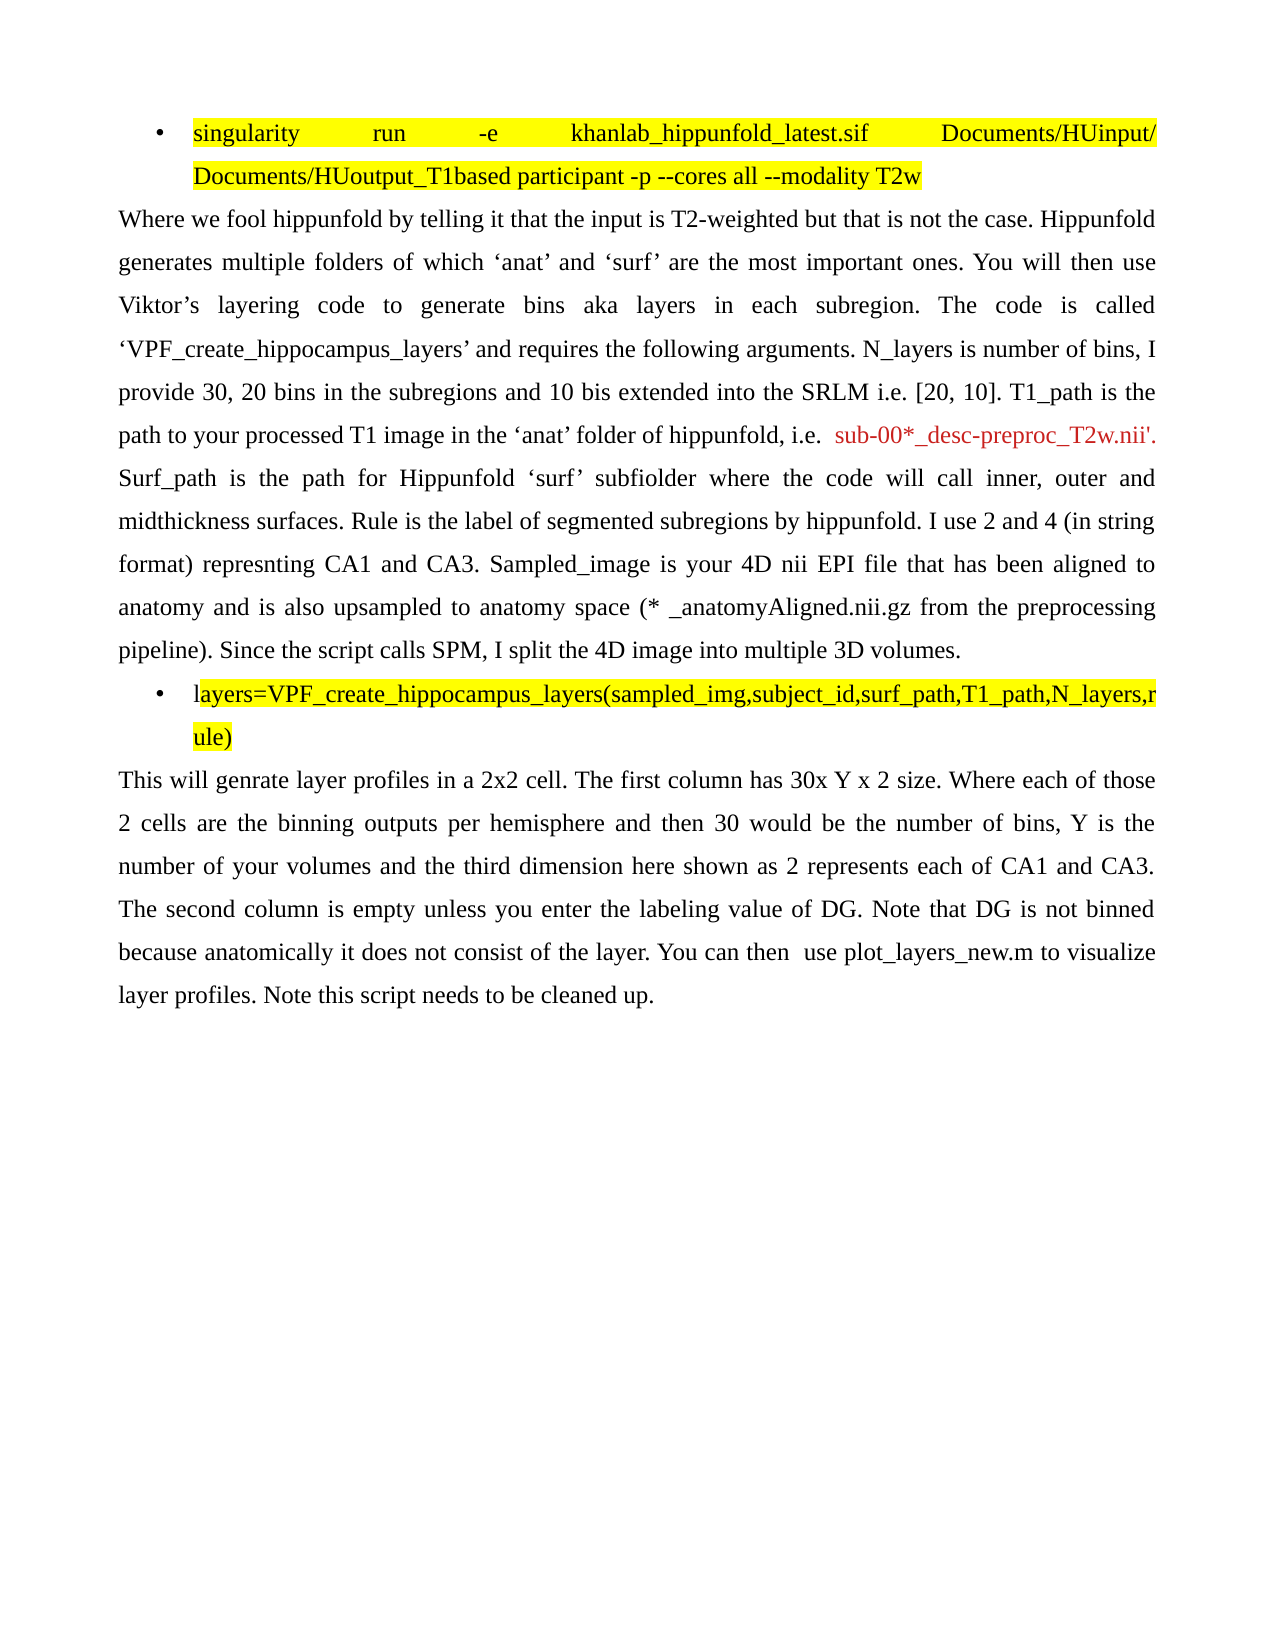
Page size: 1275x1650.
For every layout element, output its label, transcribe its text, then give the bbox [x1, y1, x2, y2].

text This will genrate layer profiles in a 2x2 cell. The first column has 30x Y x 2 size. Where each of those 2 cells are the binning outputs per hemisphere and then 30 would be the number of bins, Y is the number of your volumes and the third dimension here shown as 2 represents each of CA1 and CA3. The second column is empty unless you enter the labeling value of DG. Note that DG is not binned because anatomically it does not consist of the layer. You can then use plot_layers_new.m to visualize layer profiles. Note this script needs to be cleaned up. [118, 765, 1157, 1009]
list singularity run -e khanlab_hippunfold_latest.sif Documents/HUinput/ Documents/HUoutput_T1based participant -p --cores all --modality T2w [156, 118, 1157, 190]
list layers=VPF_create_hippocampus_layers(sampled_img,subject_id,surf_path,T1_path,N_layers,rule) [156, 679, 1157, 751]
text Where we fool hippunfold by telling it that the input is T2-weighted but that is not the case. Hippunfold generates multiple folders of which ‘anat’ and ‘surf’ are the most important ones. You will then use Viktor’s layering code to generate bins aka layers in each subregion. The code is called ‘VPF_create_hippocampus_layers’ and requires the following arguments. N_layers is number of bins, I provide 30, 20 bins in the subregions and 10 bis extended into the SRLM i.e. [20, 10]. T1_path is the path to your processed T1 image in the ‘anat’ folder of hippunfold, i.e. sub-00*_desc-preproc_T2w.nii'. Surf_path is the path for Hippunfold ‘surf’ subfiolder where the code will call inner, outer and midthickness surfaces. Rule is the label of segmented subregions by hippunfold. I use 2 and 4 (in string format) represnting CA1 and CA3. Sampled_image is your 4D nii EPI file that has been aligned to anatomy and is also upsampled to anatomy space (* _anatomyAligned.nii.gz from the preprocessing pipeline). Since the script calls SPM, I split the 4D image into multiple 3D volumes. [118, 204, 1157, 664]
